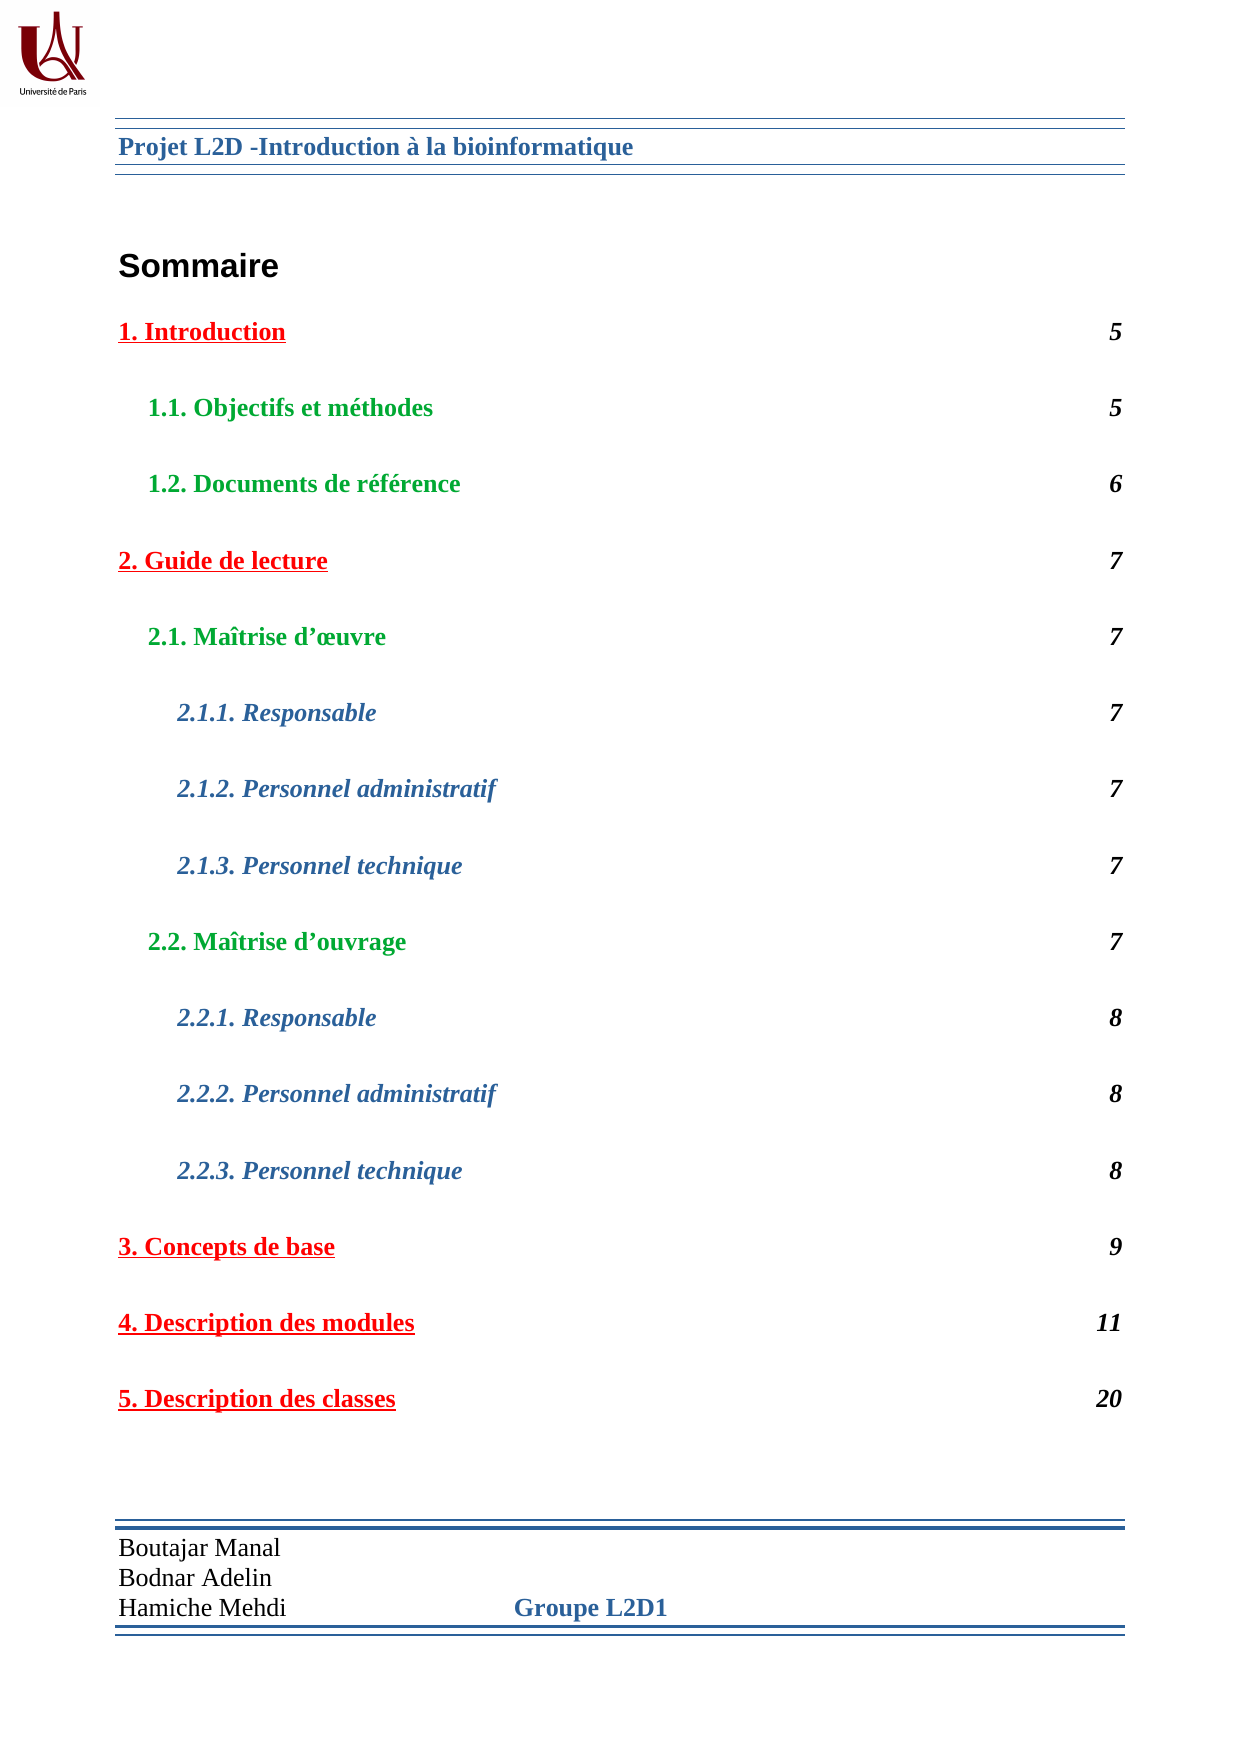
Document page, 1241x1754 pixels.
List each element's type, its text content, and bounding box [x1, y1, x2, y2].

text 2.1.2. Personnel administratif 7 [177, 773, 1122, 803]
text 1. Introduction 5 [118, 316, 1122, 346]
picture [0, 0, 101, 107]
text 4. Description des modules 11 [118, 1307, 1122, 1337]
text 2. Guide de lecture 7 [118, 545, 1122, 575]
subtitle Sommaire [118, 246, 1122, 284]
text 1.2. Documents de référence 6 [148, 468, 1122, 498]
text 2.2.2. Personnel administratif 8 [177, 1078, 1122, 1108]
text 2.2. Maîtrise d’ouvrage 7 [148, 926, 1122, 956]
text 2.2.3. Personnel technique 8 [177, 1155, 1122, 1185]
text 3. Concepts de base 9 [118, 1231, 1122, 1261]
text 2.1. Maîtrise d’œuvre 7 [148, 621, 1122, 651]
text 2.1.1. Responsable 7 [177, 697, 1122, 727]
text 2.1.3. Personnel technique 7 [177, 850, 1122, 880]
text 5. Description des classes 20 [118, 1383, 1122, 1413]
text 1.1. Objectifs et méthodes 5 [148, 392, 1122, 422]
text 2.2.1. Responsable 8 [177, 1002, 1122, 1032]
